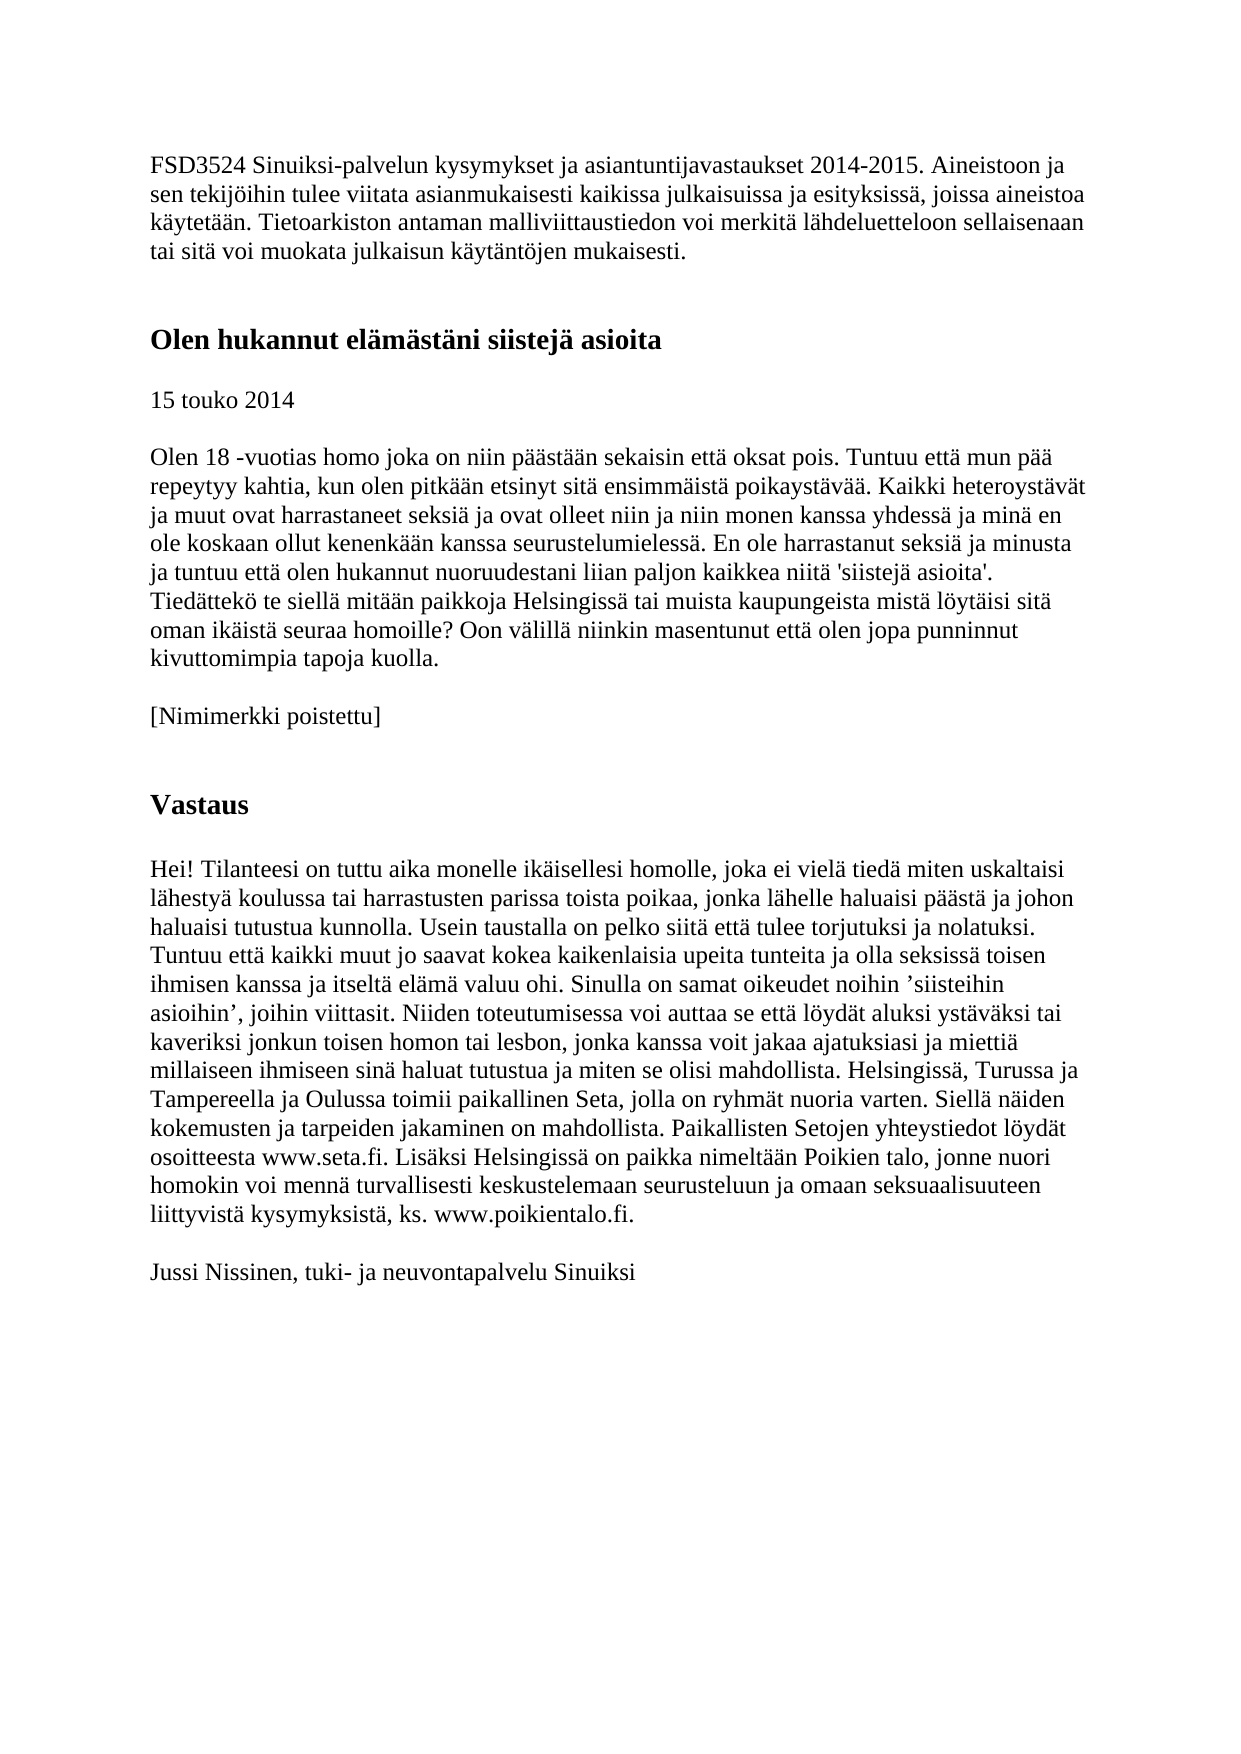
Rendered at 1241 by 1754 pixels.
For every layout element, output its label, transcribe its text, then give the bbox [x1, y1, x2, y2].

text Vastaus [150, 787, 1090, 821]
text Jussi Nissinen, tuki- ja neuvontapalvelu Sinuiksi [150, 1257, 1090, 1286]
text Olen hukannut elämästäni siistejä asioita [150, 322, 1090, 356]
text [Nimimerkki poistettu] [150, 701, 1090, 730]
text Olen 18 -vuotias homo joka on niin päästään sekaisin että oksat pois. Tuntuu että mun pää repeytyy kahtia, kun olen pitkään etsinyt sitä ensimmäistä poikaystävää. Kaikki heteroystävät ja muut ovat harrastaneet seksiä ja ovat olleet niin ja niin monen kanssa yhdessä ja minä en ole koskaan ollut kenenkään kanssa seurustelumielessä. En ole harrastanut seksiä ja minusta ja tuntuu että olen hukannut nuoruudestani liian paljon kaikkea niitä 'siistejä asioita'. Tiedättekö te siellä mitään paikkoja Helsingissä tai muista kaupungeista mistä löytäisi sitä oman ikäistä seuraa homoille? Oon välillä niinkin masentunut että olen jopa punninnut kivuttomimpia tapoja kuolla. [150, 442, 1090, 672]
text FSD3524 Sinuiksi-palvelun kysymykset ja asiantuntijavastaukset 2014-2015. Aineistoon ja sen tekijöihin tulee viitata asianmukaisesti kaikissa julkaisuissa ja esityksissä, joissa aineistoa käytetään. Tietoarkiston antaman malliviittaustiedon voi merkitä lähdeluetteloon sellaisenaan tai sitä voi muokata julkaisun käytäntöjen mukaisesti. [150, 150, 1090, 265]
text 15 touko 2014 [150, 385, 1090, 413]
text Hei! Tilanteesi on tuttu aika monelle ikäisellesi homolle, joka ei vielä tiedä miten uskaltaisi lähestyä koulussa tai harrastusten parissa toista poikaa, jonka lähelle haluaisi päästä ja johon haluaisi tutustua kunnolla. Usein taustalla on pelko siitä että tulee torjutuksi ja nolatuksi. Tuntuu että kaikki muut jo saavat kokea kaikenlaisia upeita tunteita ja olla seksissä toisen ihmisen kanssa ja itseltä elämä valuu ohi. Sinulla on samat oikeudet noihin ’siisteihin asioihin’, joihin viittasit. Niiden toteutumisessa voi auttaa se että löydät aluksi ystäväksi tai kaveriksi jonkun toisen homon tai lesbon, jonka kanssa voit jakaa ajatuksiasi ja miettiä millaiseen ihmiseen sinä haluat tutustua ja miten se olisi mahdollista. Helsingissä, Turussa ja Tampereella ja Oulussa toimii paikallinen Seta, jolla on ryhmät nuoria varten. Siellä näiden kokemusten ja tarpeiden jakaminen on mahdollista. Paikallisten Setojen yhteystiedot löydät osoitteesta www.seta.fi. Lisäksi Helsingissä on paikka nimeltään Poikien talo, jonne nuori homokin voi mennä turvallisesti keskustelemaan seurusteluun ja omaan seksuaalisuuteen liittyvistä kysymyksistä, ks. www.poikientalo.fi. [150, 854, 1090, 1228]
